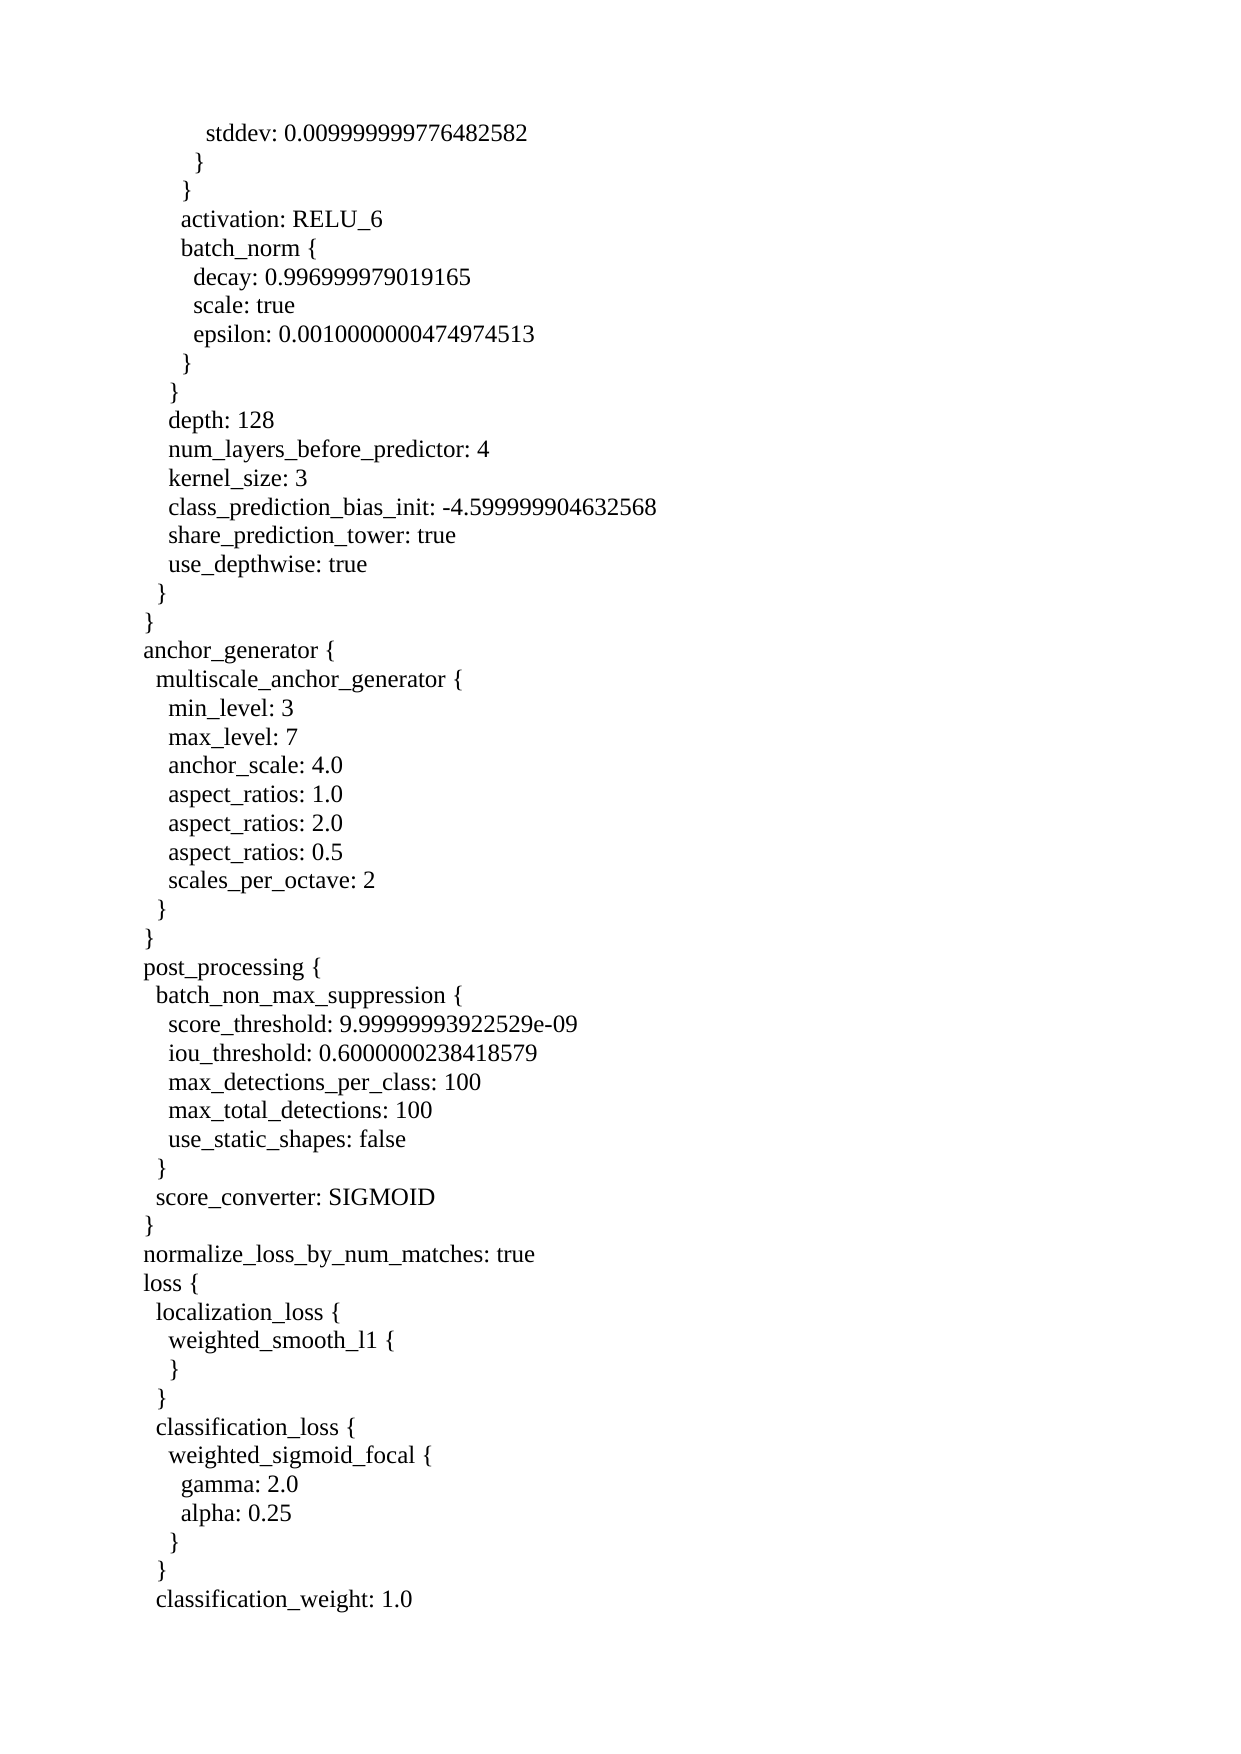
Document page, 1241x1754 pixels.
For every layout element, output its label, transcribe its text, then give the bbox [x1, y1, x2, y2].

text classification_loss { [118, 1412, 1122, 1441]
text num_layers_before_predictor: 4 [118, 434, 1122, 463]
text classification_weight: 1.0 [118, 1584, 1122, 1613]
text multiscale_anchor_generator { [118, 664, 1122, 693]
text epsilon: 0.0010000000474974513 [118, 319, 1122, 348]
text score_threshold: 9.99999993922529e-09 [118, 1009, 1122, 1038]
text weighted_smooth_l1 { [118, 1326, 1122, 1354]
text iou_threshold: 0.6000000238418579 [118, 1038, 1122, 1067]
text min_level: 3 [118, 693, 1122, 722]
text } [118, 1153, 1122, 1182]
text share_prediction_tower: true [118, 521, 1122, 549]
text } [118, 923, 1122, 952]
text } [118, 348, 1122, 377]
text stddev: 0.009999999776482582 [118, 118, 1122, 147]
text decay: 0.996999979019165 [118, 262, 1122, 291]
text depth: 128 [118, 406, 1122, 434]
text anchor_scale: 4.0 [118, 751, 1122, 779]
text normalize_loss_by_num_matches: true [118, 1239, 1122, 1268]
text } [118, 1383, 1122, 1412]
text max_level: 7 [118, 722, 1122, 751]
text } [118, 1354, 1122, 1383]
text post_processing { [118, 952, 1122, 981]
text anchor_generator { [118, 636, 1122, 664]
text loss { [118, 1268, 1122, 1297]
text batch_norm { [118, 233, 1122, 262]
text weighted_sigmoid_focal { [118, 1441, 1122, 1469]
text alpha: 0.25 [118, 1498, 1122, 1527]
text use_static_shapes: false [118, 1124, 1122, 1153]
text gamma: 2.0 [118, 1469, 1122, 1498]
text class_prediction_bias_init: -4.599999904632568 [118, 492, 1122, 521]
text scale: true [118, 291, 1122, 319]
text } [118, 1211, 1122, 1239]
text activation: RELU_6 [118, 204, 1122, 233]
text max_detections_per_class: 100 [118, 1067, 1122, 1096]
text } [118, 1527, 1122, 1556]
text } [118, 607, 1122, 636]
text aspect_ratios: 2.0 [118, 808, 1122, 837]
text } [118, 147, 1122, 176]
text } [118, 176, 1122, 204]
text } [118, 894, 1122, 923]
text score_converter: SIGMOID [118, 1182, 1122, 1211]
text use_depthwise: true [118, 549, 1122, 578]
text scales_per_octave: 2 [118, 866, 1122, 894]
text batch_non_max_suppression { [118, 981, 1122, 1009]
text } [118, 377, 1122, 406]
text } [118, 578, 1122, 607]
text kernel_size: 3 [118, 463, 1122, 492]
text max_total_detections: 100 [118, 1096, 1122, 1124]
text aspect_ratios: 0.5 [118, 837, 1122, 866]
text } [118, 1556, 1122, 1584]
text aspect_ratios: 1.0 [118, 779, 1122, 808]
text localization_loss { [118, 1297, 1122, 1326]
